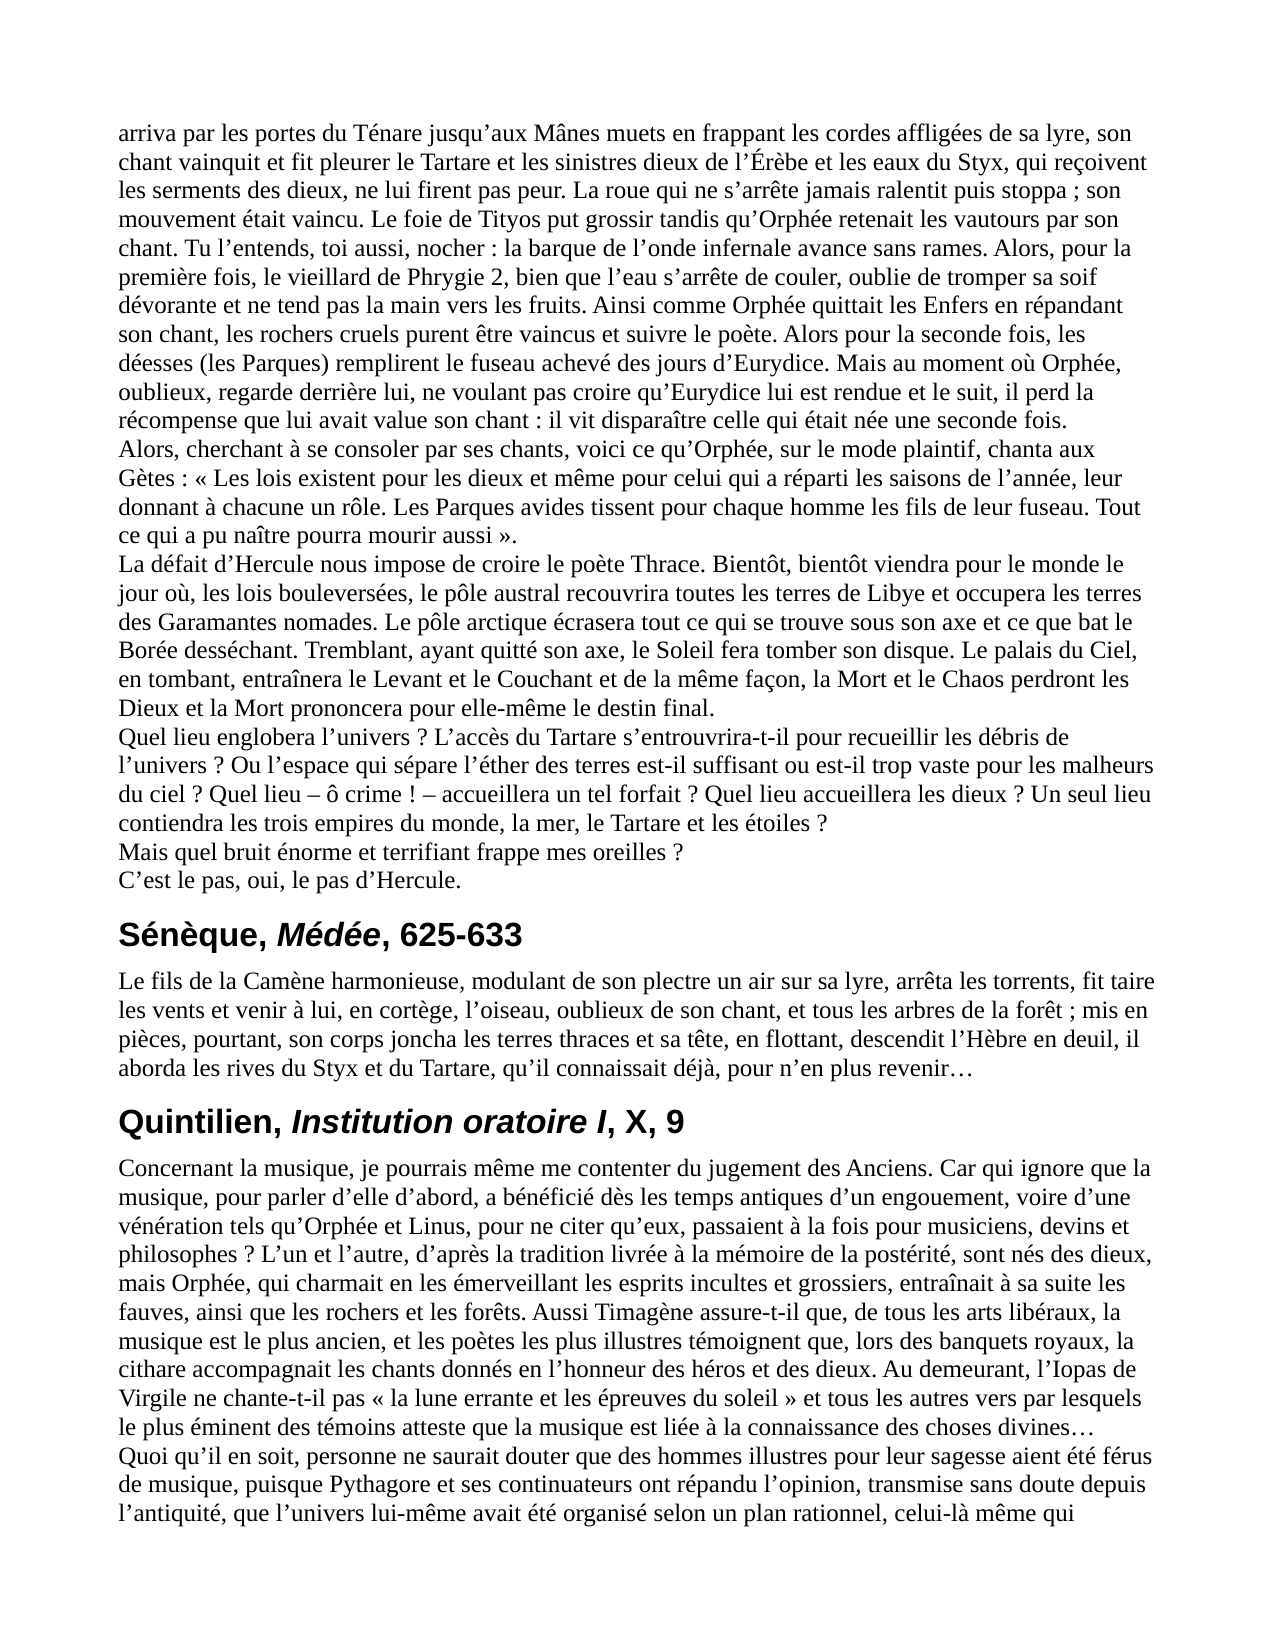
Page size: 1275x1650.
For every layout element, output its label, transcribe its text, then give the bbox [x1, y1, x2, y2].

subtitle Sénèque, Médée, 625-633 [118, 915, 1157, 954]
text Le fils de la Camène harmonieuse, modulant de son plectre un air sur sa lyre, arrêta les torrents, fit taire les vents et venir à lui, en cortège, l’oiseau, oublieux de son chant, et tous les arbres de la forêt ; mis en pièces, pourtant, son corps joncha les terres thraces et sa tête, en flottant, descendit l’Hèbre en deuil, il aborda les rives du Styx et du Tartare, qu’il connaissait déjà, pour n’en plus revenir… [118, 966, 1157, 1081]
text Quoi qu’il en soit, personne ne saurait douter que des hommes illustres pour leur sagesse aient été férus de musique, puisque Pythagore et ses continuateurs ont répandu l’opinion, transmise sans doute depuis l’antiquité, que l’univers lui-même avait été organisé selon un plan rationnel, celui-là même qui [118, 1441, 1157, 1527]
subtitle Quintilien, Institution oratoire I, X, 9 [118, 1102, 1157, 1141]
text Quel lieu englobera l’univers ? L’accès du Tartare s’entrouvrira-t-il pour recueillir les débris de l’univers ? Ou l’espace qui sépare l’éther des terres est-il suffisant ou est-il trop vaste pour les malheurs du ciel ? Quel lieu – ô crime ! – accueillera un tel forfait ? Quel lieu accueillera les dieux ? Un seul lieu contiendra les trois empires du monde, la mer, le Tartare et les étoiles ? [118, 722, 1157, 837]
text La défait d’Hercule nous impose de croire le poète Thrace. Bientôt, bientôt viendra pour le monde le jour où, les lois bouleversées, le pôle austral recouvrira toutes les terres de Libye et occupera les terres des Garamantes nomades. Le pôle arctique écrasera tout ce qui se trouve sous son axe et ce que bat le Borée desséchant. Tremblant, ayant quitté son axe, le Soleil fera tomber son disque. Le palais du Ciel, en tombant, entraînera le Levant et le Couchant et de la même façon, la Mort et le Chaos perdront les Dieux et la Mort prononcera pour elle-même le destin final. [118, 549, 1157, 722]
text Concernant la musique, je pourrais même me contenter du jugement des Anciens. Car qui ignore que la musique, pour parler d’elle d’abord, a bénéficié dès les temps antiques d’un engouement, voire d’une vénération tels qu’Orphée et Linus, pour ne citer qu’eux, passaient à la fois pour musiciens, devins et philosophes ? L’un et l’autre, d’après la tradition livrée à la mémoire de la postérité, sont nés des dieux, mais Orphée, qui charmait en les émerveillant les esprits incultes et grossiers, entraînait à sa suite les fauves, ainsi que les rochers et les forêts. Aussi Timagène assure-t-il que, de tous les arts libéraux, la musique est le plus ancien, et les poètes les plus illustres témoignent que, lors des banquets royaux, la cithare accompagnait les chants donnés en l’honneur des héros et des dieux. Au demeurant, l’Iopas de [118, 1153, 1157, 1383]
text Mais quel bruit énorme et terrifiant frappe mes oreilles ? [118, 837, 1157, 866]
text C’est le pas, oui, le pas d’Hercule. [118, 866, 1157, 894]
text Alors, cherchant à se consoler par ses chants, voici ce qu’Orphée, sur le mode plaintif, chanta aux Gètes : « Les lois existent pour les dieux et même pour celui qui a réparti les saisons de l’année, leur donnant à chacune un rôle. Les Parques avides tissent pour chaque homme les fils de leur fuseau. Tout ce qui a pu naître pourra mourir aussi ». [118, 434, 1157, 549]
text arriva par les portes du Ténare jusqu’aux Mânes muets en frappant les cordes affligées de sa lyre, son chant vainquit et fit pleurer le Tartare et les sinistres dieux de l’Érèbe et les eaux du Styx, qui reçoivent les serments des dieux, ne lui firent pas peur. La roue qui ne s’arrête jamais ralentit puis stoppa ; son mouvement était vaincu. Le foie de Tityos put grossir tandis qu’Orphée retenait les vautours par son chant. Tu l’entends, toi aussi, nocher : la barque de l’onde infernale avance sans rames. Alors, pour la première fois, le vieillard de Phrygie 2, bien que l’eau s’arrête de couler, oublie de tromper sa soif dévorante et ne tend pas la main vers les fruits. Ainsi comme Orphée quittait les Enfers en répandant son chant, les rochers cruels purent être vaincus et suivre le poète. Alors pour la seconde fois, les déesses (les Parques) remplirent le fuseau achevé des jours d’Eurydice. Mais au moment où Orphée, oublieux, regarde derrière lui, ne voulant pas croire qu’Eurydice lui est rendue et le suit, il perd la récompense que lui avait value son chant : il vit disparaître celle qui était née une seconde fois. [118, 118, 1157, 434]
text Virgile ne chante-t-il pas « la lune errante et les épreuves du soleil » et tous les autres vers par lesquels le plus éminent des témoins atteste que la musique est liée à la connaissance des choses divines… [118, 1383, 1157, 1441]
